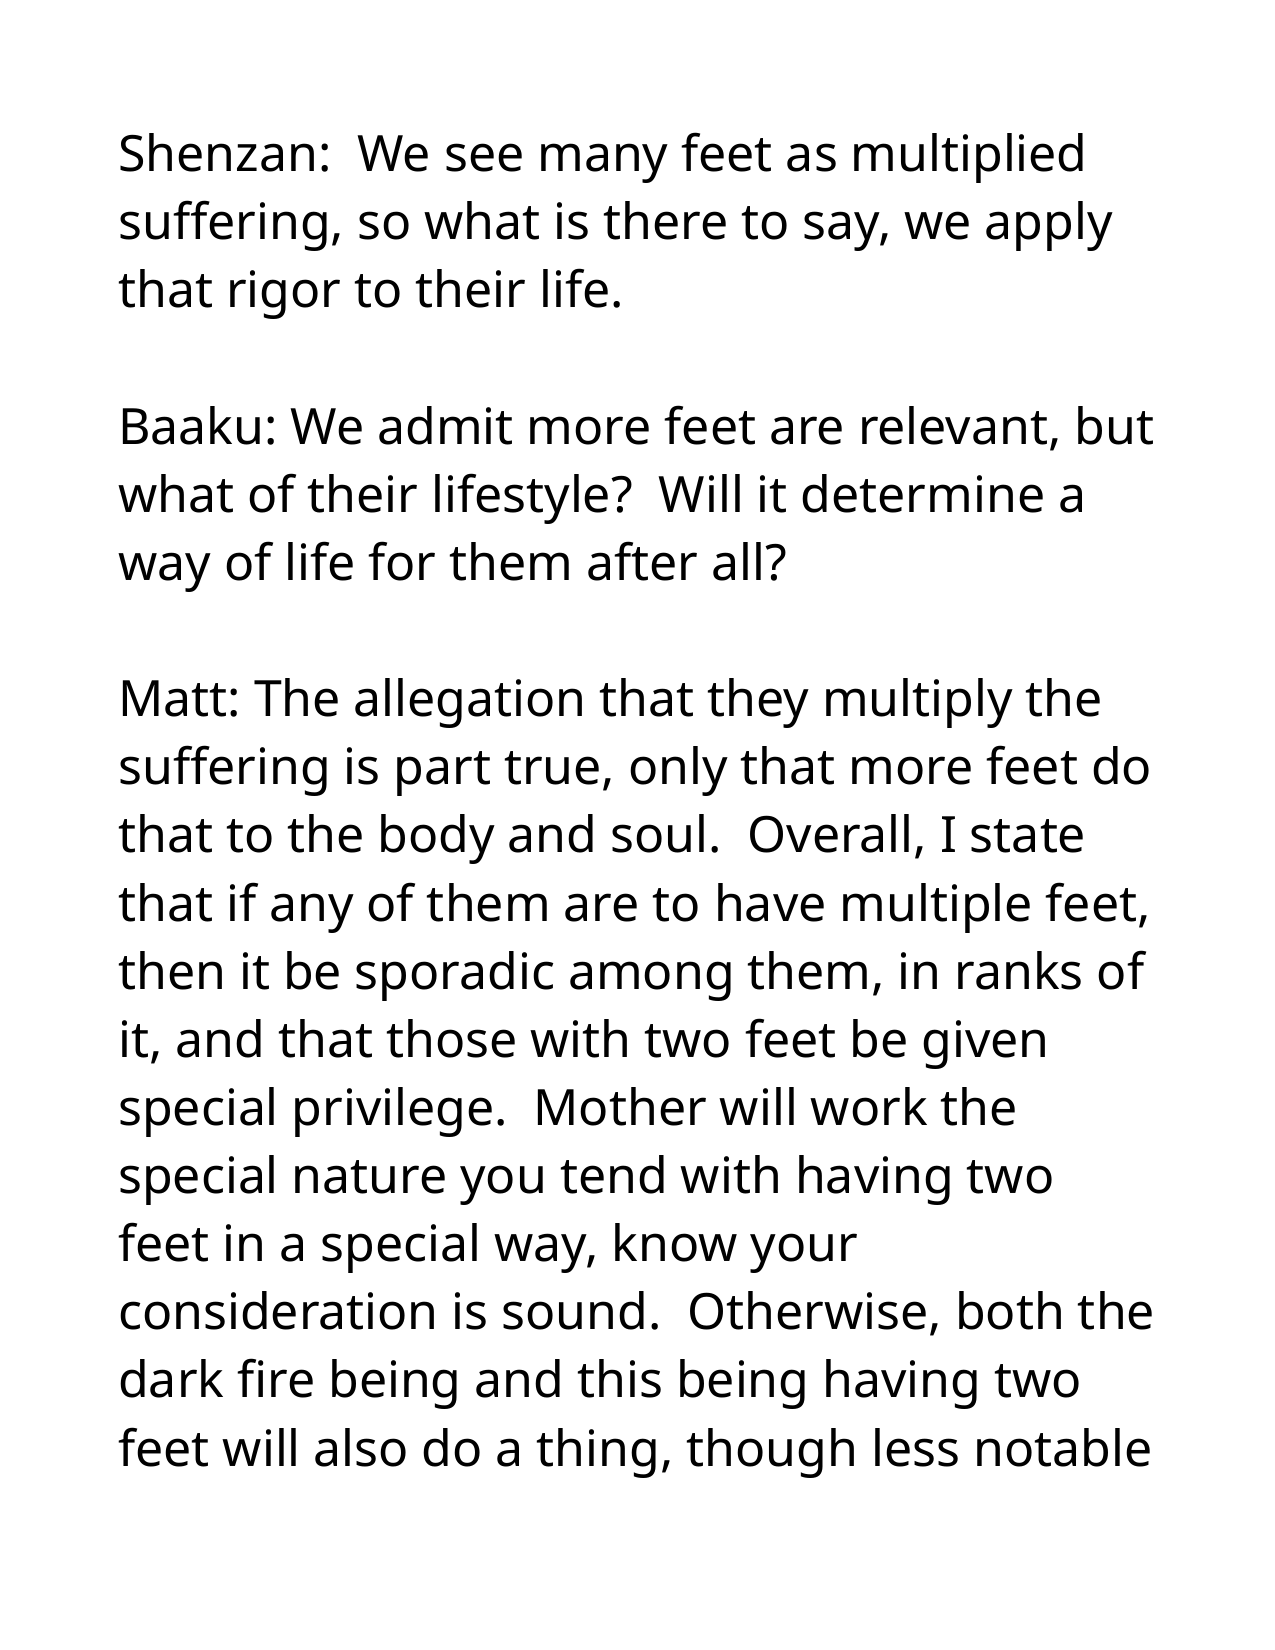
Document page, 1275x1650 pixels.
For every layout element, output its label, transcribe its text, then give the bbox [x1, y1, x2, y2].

text Matt: The allegation that they multiply the suffering is part true, only that more feet do that to the body and soul. Overall, I state that if any of them are to have multiple feet, then it be sporadic among them, in ranks of it, and that those with two feet be given special privilege. Mother will work the special nature you tend with having two feet in a special way, know your consideration is sound. Otherwise, both the dark fire being and this being having two feet will also do a thing, though less notable [118, 663, 1157, 1481]
text Shenzan: We see many feet as multiplied suffering, so what is there to say, we apply that rigor to their life. [118, 118, 1157, 322]
text Baaku: We admit more feet are relevant, but what of their lifestyle? Will it determine a way of life for them after all? [118, 391, 1157, 595]
